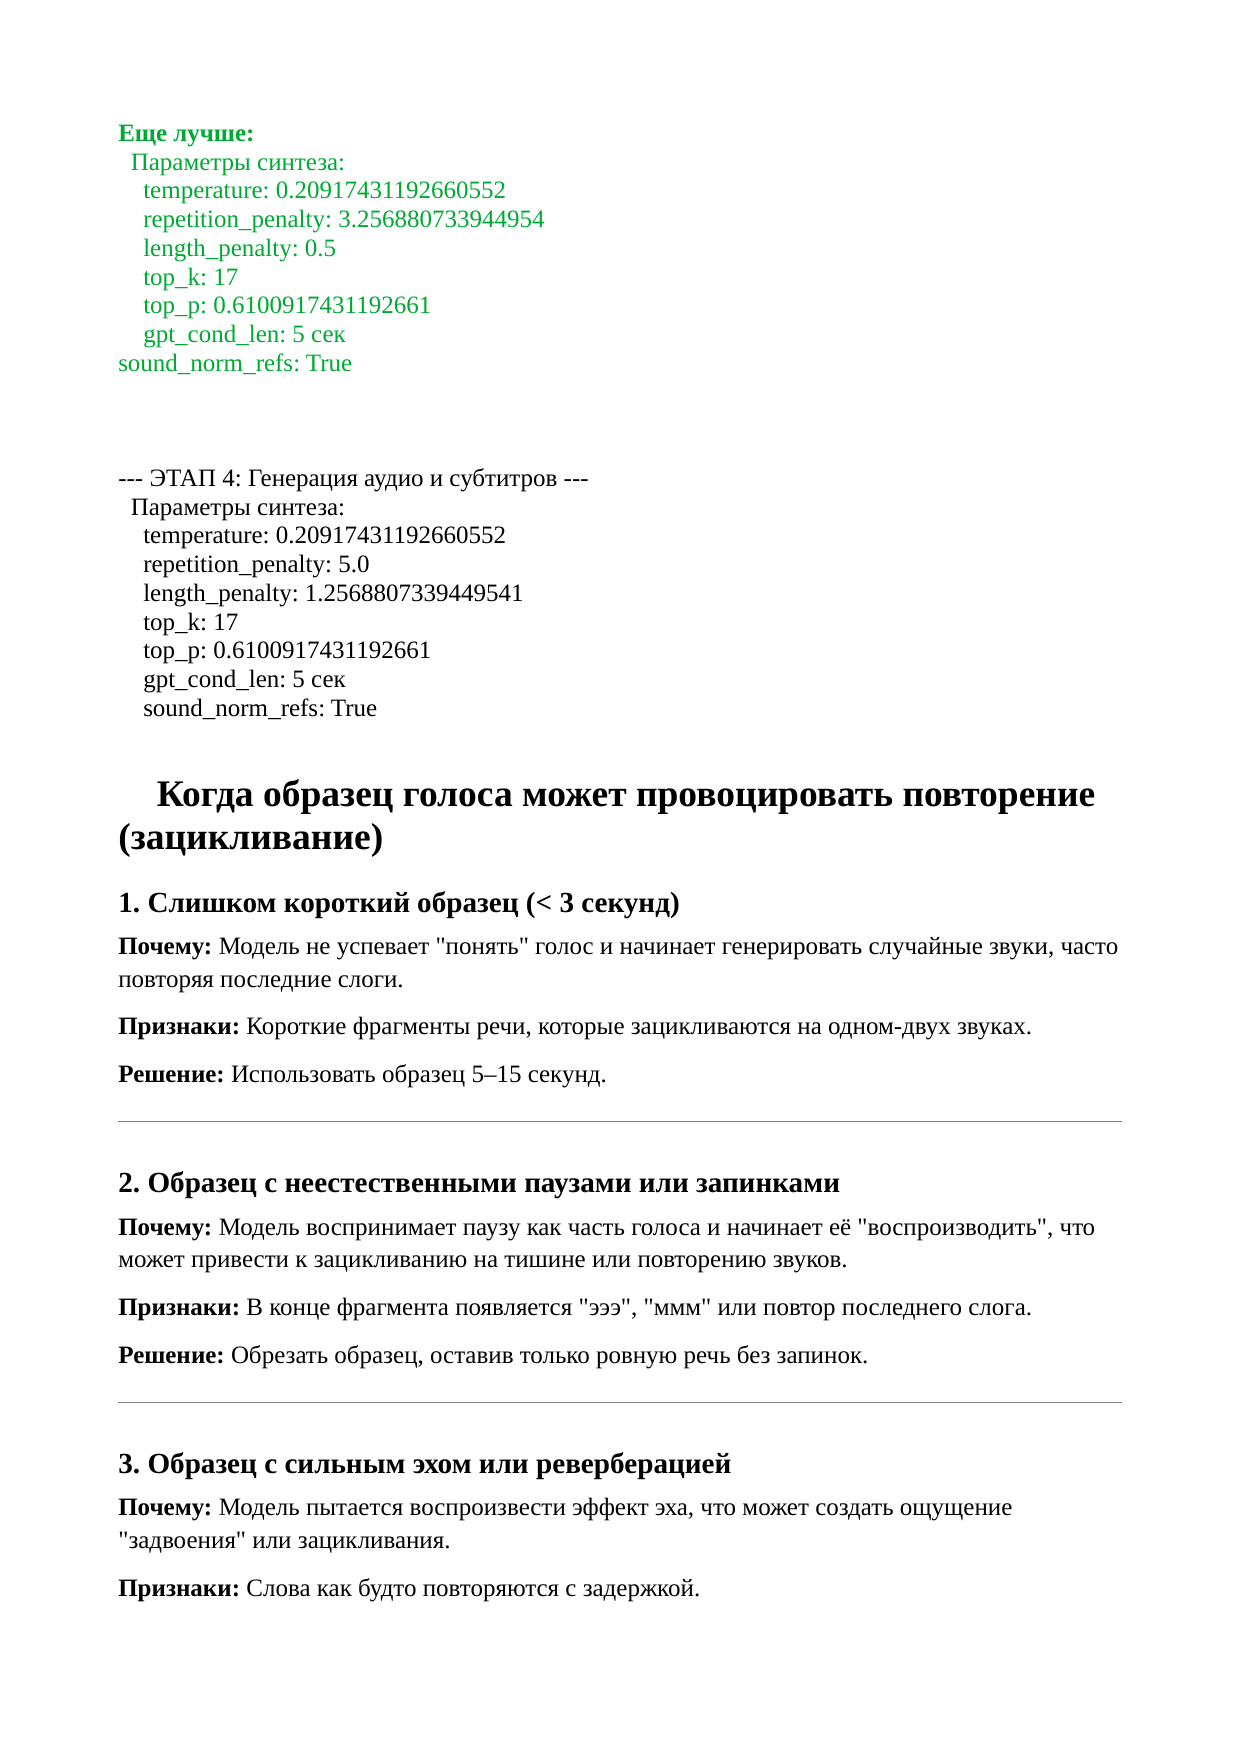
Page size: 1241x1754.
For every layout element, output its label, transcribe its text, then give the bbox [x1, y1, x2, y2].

subtitle 3. Образец с сильным эхом или реверберацией [118, 1446, 1122, 1480]
text Еще лучше: [118, 118, 1122, 147]
text top_p: 0.6100917431192661 [118, 636, 1122, 664]
text gpt_cond_len: 5 сек [118, 319, 1122, 348]
text sound_norm_refs: True [118, 348, 1122, 377]
text top_p: 0.6100917431192661 [118, 291, 1122, 319]
text temperature: 0.20917431192660552 [118, 521, 1122, 549]
text gpt_cond_len: 5 сек [118, 664, 1122, 693]
text temperature: 0.20917431192660552 [118, 176, 1122, 204]
text length_penalty: 1.2568807339449541 [118, 578, 1122, 607]
text Признаки: В конце фрагмента появляется "эээ", "ммм" или повтор последнего слога. [118, 1292, 1122, 1321]
text Параметры синтеза: [118, 492, 1122, 521]
text top_k: 17 [118, 607, 1122, 636]
subtitle 🎤 Когда образец голоса может провоцировать повторение (зацикливание) [118, 771, 1122, 858]
text Почему: Модель не успевает "понять" голос и начинает генерировать случайные звуки, часто повторяя последние слоги. [118, 931, 1122, 993]
text Признаки: Слова как будто повторяются с задержкой. [118, 1573, 1122, 1602]
text Признаки: Короткие фрагменты речи, которые зацикливаются на одном-двух звуках. [118, 1011, 1122, 1040]
text top_k: 17 [118, 262, 1122, 291]
text --- ЭТАП 4: Генерация аудио и субтитров --- [118, 463, 1122, 492]
text repetition_penalty: 3.256880733944954 [118, 204, 1122, 233]
text Решение: Обрезать образец, оставив только ровную речь без запинок. [118, 1340, 1122, 1368]
text Почему: Модель воспринимает паузу как часть голоса и начинает её "воспроизводить", что может привести к зацикливанию на тишине или повторению звуков. [118, 1212, 1122, 1273]
text sound_norm_refs: True [118, 693, 1122, 722]
subtitle 1. Слишком короткий образец (< 3 секунд) [118, 885, 1122, 918]
text repetition_penalty: 5.0 [118, 549, 1122, 578]
subtitle 2. Образец с неестественными паузами или запинками [118, 1166, 1122, 1199]
text Параметры синтеза: [118, 147, 1122, 176]
text length_penalty: 0.5 [118, 233, 1122, 262]
text Почему: Модель пытается воспроизвести эффект эха, что может создать ощущение "задвоения" или зацикливания. [118, 1492, 1122, 1554]
text Решение: Использовать образец 5–15 секунд. [118, 1059, 1122, 1088]
